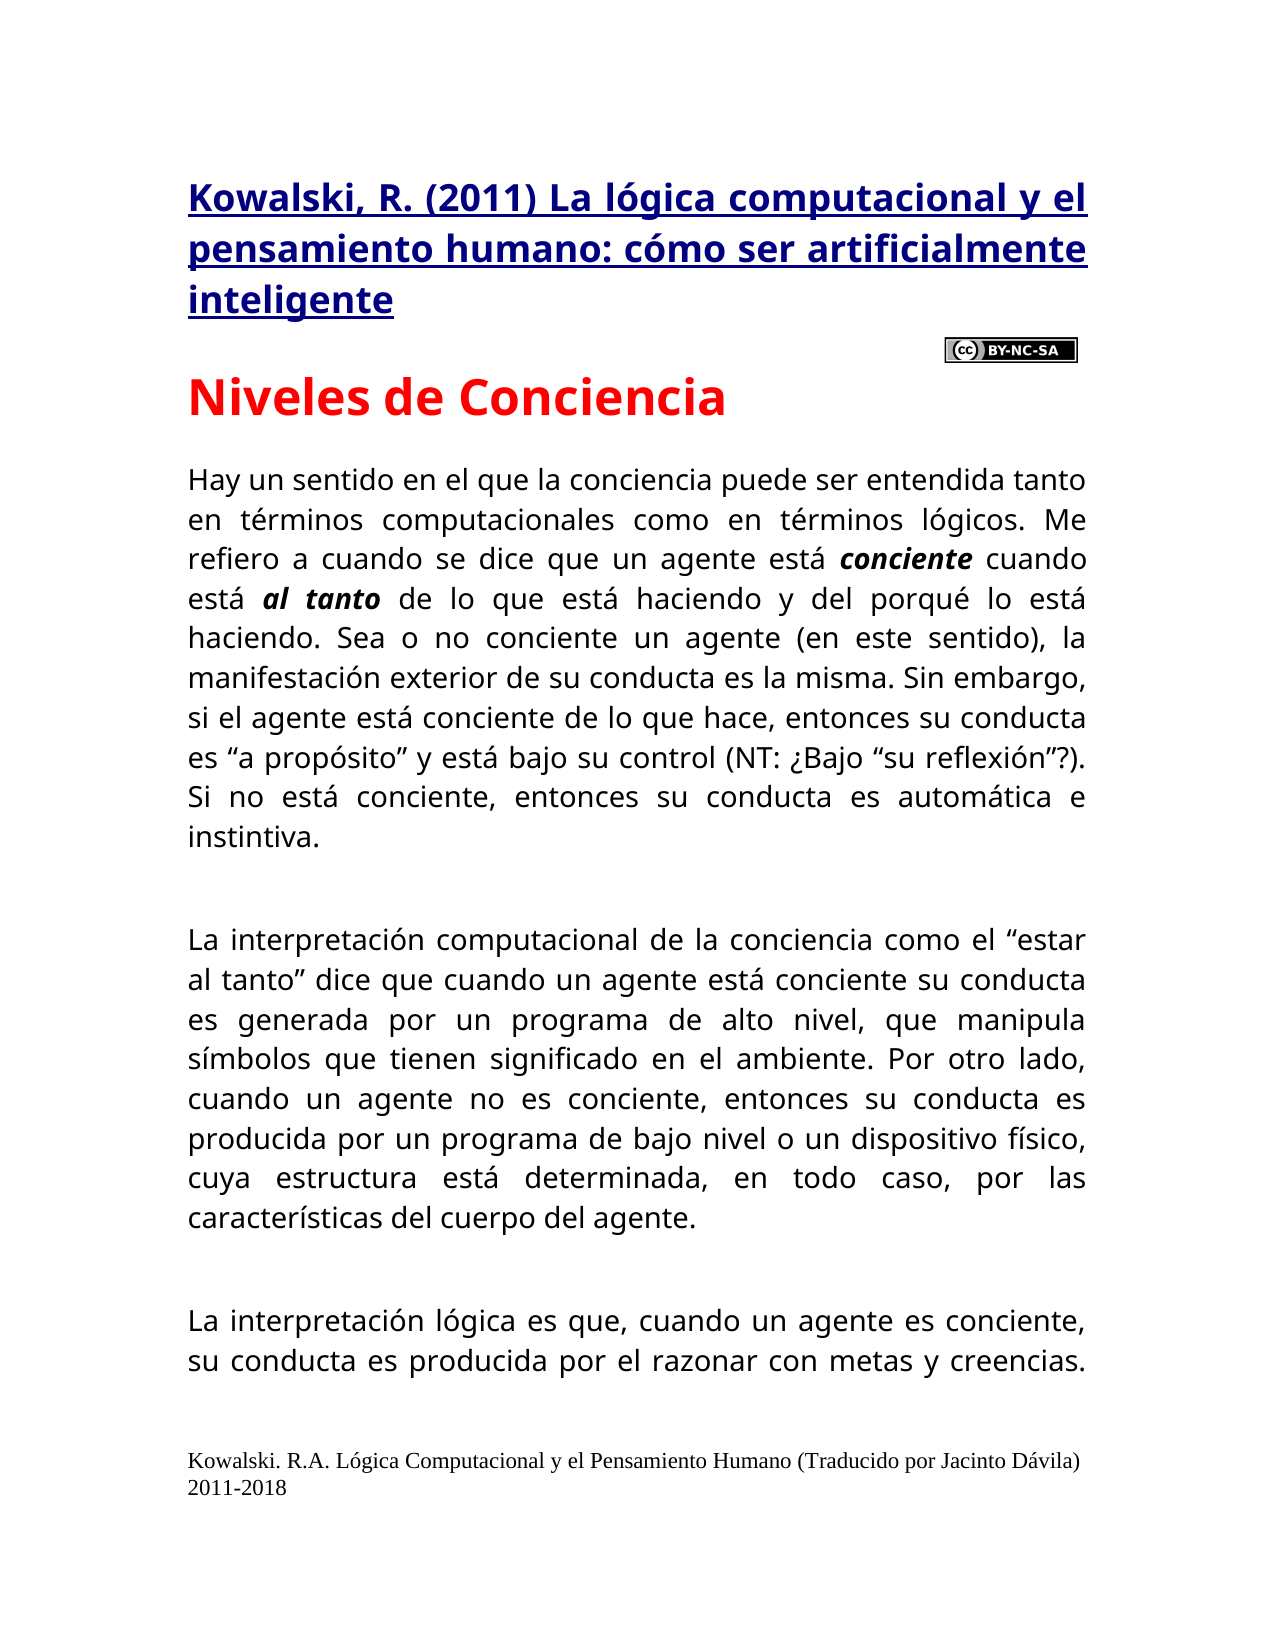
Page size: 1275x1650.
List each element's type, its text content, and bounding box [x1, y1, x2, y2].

text La interpretación computacional de la conciencia como el “estar al tanto” dice que cuando un agente está conciente su conducta es generada por un programa de alto nivel, que manipula símbolos que tienen significado en el ambiente. Por otro lado, cuando un agente no es conciente, entonces su conducta es producida por un programa de bajo nivel o un dispositivo físico, cuya estructura está determinada, en todo caso, por las características del cuerpo del agente. [187, 919, 1087, 1237]
subtitle inteligente [187, 266, 1087, 324]
subtitle Niveles de Conciencia [187, 361, 1087, 429]
text Hay un sentido en el que la conciencia puede ser entendida tanto en términos computacionales como en términos lógicos. Me refiero a cuando se dice que un agente está conciente cuando está al tanto de lo que está haciendo y del porqué lo está haciendo. Sea o no conciente un agente (en este sentido), la manifestación exterior de su conducta es la misma. Sin embargo, si el agente está conciente de lo que hace, entonces su conducta es “a propósito” y está bajo su control (NT: ¿Bajo “su reflexión”?). Si no está conciente, entonces su conducta es automática e instintiva. [187, 459, 1087, 856]
subtitle Kowalski, R. (2011) La lógica computacional y el [187, 171, 1087, 214]
subtitle pensamiento humano: cómo ser artificialmente [187, 215, 1087, 265]
text La interpretación lógica es que, cuando un agente es conciente, su conducta es producida por el razonar con metas y creencias. [187, 1301, 1087, 1380]
picture [944, 337, 1078, 363]
